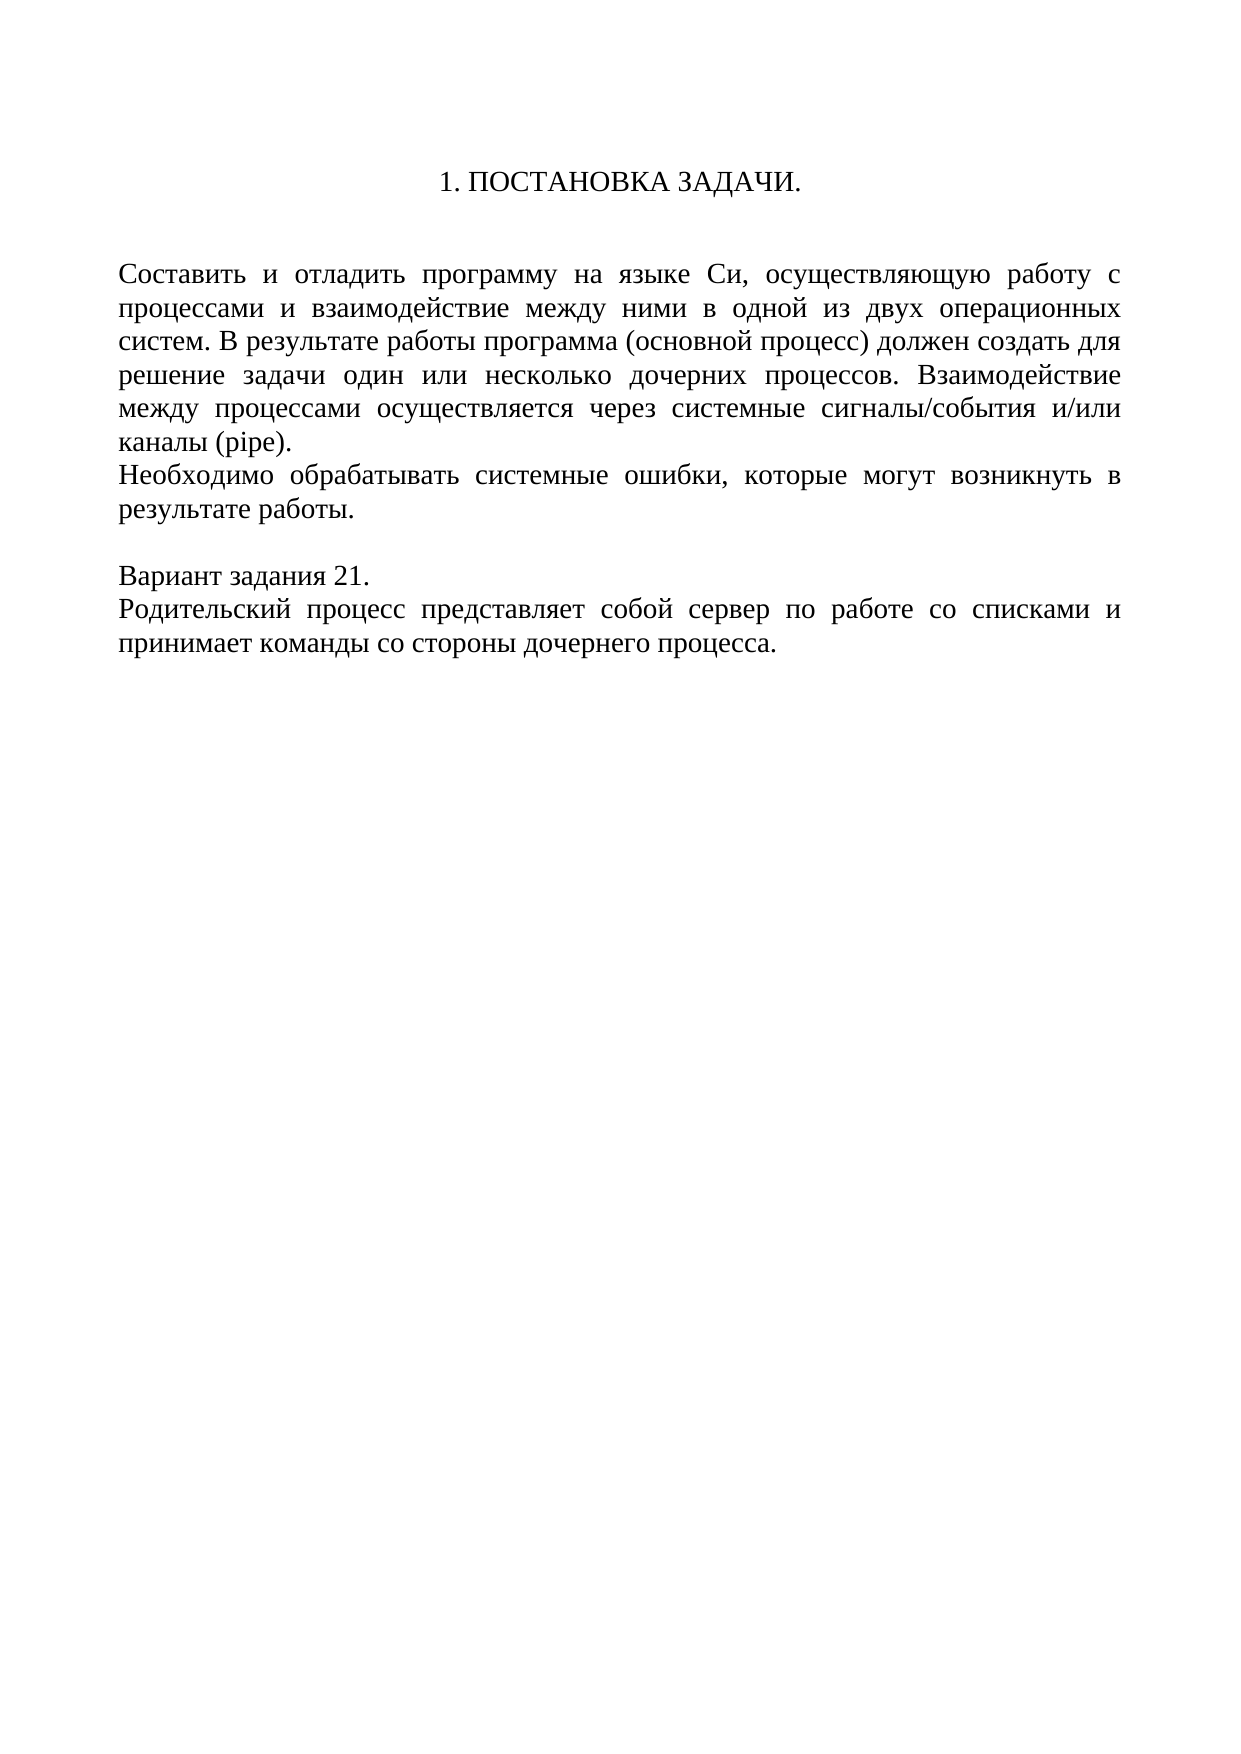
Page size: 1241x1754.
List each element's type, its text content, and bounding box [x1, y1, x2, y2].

text Вариант задания 21. [118, 558, 1122, 592]
text 1. ПОСТАНОВКА ЗАДАЧИ. [118, 164, 1122, 198]
text Составить и отладить программу на языке Си, осуществляющую работу с процессами и взаимодействие между ними в одной из двух операционных систем. В результате работы программа (основной процесс) должен создать для решение задачи один или несколько дочерних процессов. Взаимодействие между процессами осуществляется через системные сигналы/события и/или каналы (pipe). [118, 256, 1122, 457]
list Родительский процесс представляет собой сервер по работе со списками и принимает команды со стороны дочернего процесса. [118, 592, 1122, 659]
text Необходимо обрабатывать системные ошибки, которые могут возникнуть в результате работы. [118, 457, 1122, 524]
